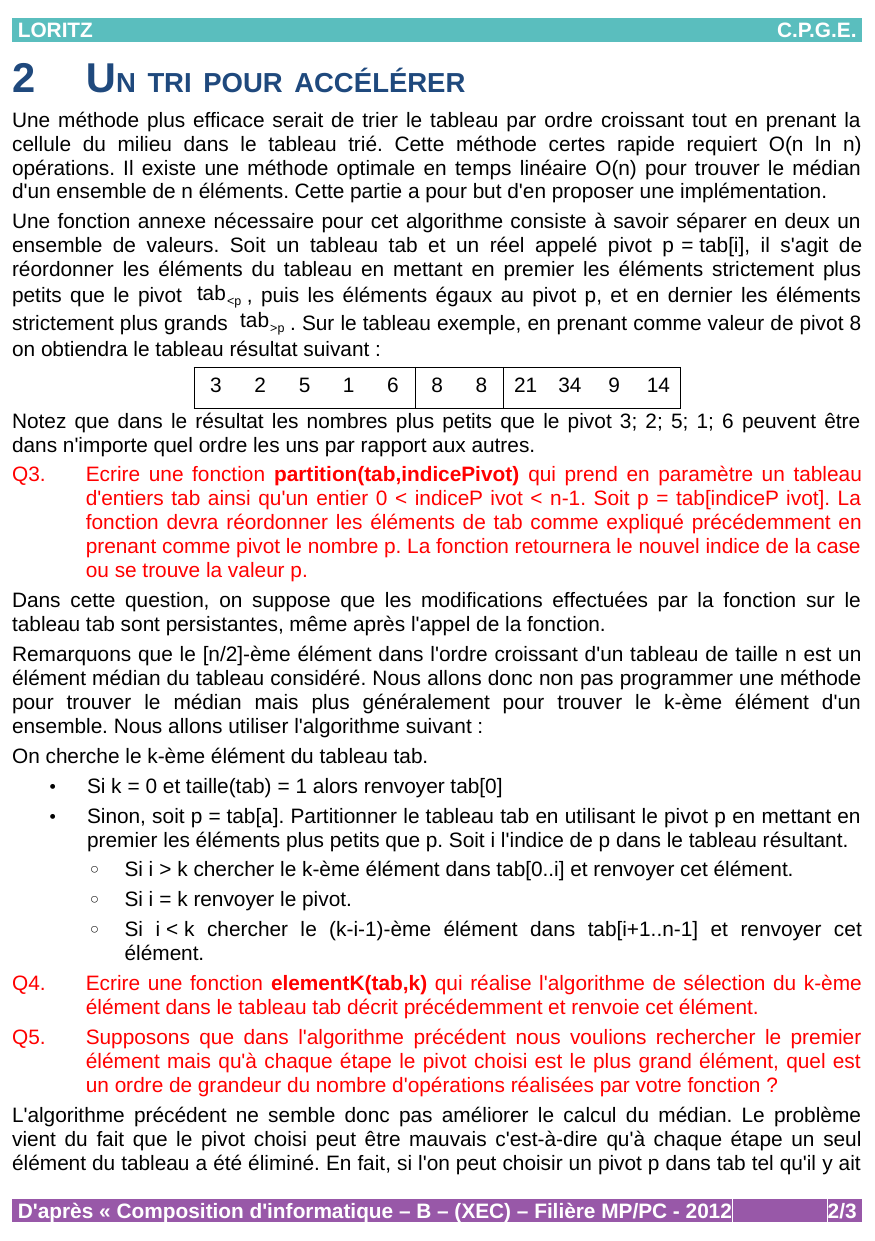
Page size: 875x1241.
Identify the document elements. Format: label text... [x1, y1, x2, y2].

text Remarquons que le [n/2]-ème élément dans l'ordre croissant d'un tableau de taille n est un élément médian du tableau considéré. Nous allons donc non pas programmer une méthode pour trouver le médian mais plus généralement pour trouver le k-ème élément d'un ensemble. Nous allons utiliser l'algorithme suivant : [12, 642, 862, 738]
table_header 8 [459, 368, 503, 408]
list Supposons que dans l'algorithme précédent nous voulions rechercher le premier élément mais qu'à chaque étape le pivot choisi est le plus grand élément, quel est un ordre de grandeur du nombre d'opérations réalisées par votre fonction ? [12, 1025, 862, 1097]
list Si i > k chercher le k-ème élément dans tab[0..i] et renvoyer cet élément. [87, 857, 862, 881]
table_header 14 [636, 368, 680, 408]
list Ecrire une fonction partition(tab,indicePivot) qui prend en paramètre un tableau d'entiers tab ainsi qu'un entier 0 < indiceP ivot < n-1. Soit p = tab[indiceP ivot]. La fonction devra réordonner les éléments de tab comme expliqué précédemment en prenant comme pivot le nombre p. La fonction retournera le nouvel indice de la case ou se trouve la valeur p. [12, 462, 862, 582]
text On cherche le k-ème élément du tableau tab. [12, 744, 862, 768]
list Si i < k chercher le (k-i-1)-ème élément dans tab[i+1..n-1] et renvoyer cet élément. [87, 917, 862, 965]
subtitle Un tri pour accélérer [12, 54, 862, 102]
text Notez que dans le résultat les nombres plus petits que le pivot 3; 2; 5; 1; 6 peuvent être dans n'importe quel ordre les uns par rapport aux autres. [12, 408, 862, 456]
list Si i = k renvoyer le pivot. [87, 887, 862, 911]
table_header 5 [282, 368, 326, 408]
table_header 21 [504, 368, 547, 408]
text L'algorithme précédent ne semble donc pas améliorer le calcul du médian. Le problème vient du fait que le pivot choisi peut être mauvais c'est-à-dire qu'à chaque étape un seul élément du tableau a été éliminé. En fait, si l'on peut choisir un pivot p dans tab tel qu'il y ait [12, 1103, 862, 1174]
list Ecrire une fonction elementK(tab,k) qui réalise l'algorithme de sélection du k-ème élément dans le tableau tab décrit précédemment et renvoie cet élément. [12, 971, 862, 1019]
text Dans cette question, on suppose que les modifications effectuées par la fonction sur le tableau tab sont persistantes, même après l'appel de la fonction. [12, 588, 862, 636]
list Si k = 0 et taille(tab) = 1 alors renvoyer tab[0] [49, 773, 862, 797]
table_header 3 [195, 368, 238, 408]
table_header 2 [238, 368, 282, 408]
table_header 9 [592, 368, 636, 408]
text Une fonction annexe nécessaire pour cet algorithme consiste à savoir séparer en deux un ensemble de valeurs. Soit un tableau tab et un réel appelé pivot p = tab[i], il s'agit de réordonner les éléments du tableau en mettant en premier les éléments strictement plus petits que le pivot , puis les éléments égaux au pivot p, et en dernier les éléments strictement plus grands . Sur le tableau exemple, en prenant comme valeur de pivot 8 on obtiendra le tableau résultat suivant : [12, 209, 862, 361]
text Une méthode plus efficace serait de trier le tableau par ordre croissant tout en prenant la cellule du milieu dans le tableau trié. Cette méthode certes rapide requiert O(n ln n) opérations. Il existe une méthode optimale en temps linéaire O(n) pour trouver le médian d'un ensemble de n éléments. Cette partie a pour but d'en proposer une implémentation. [12, 107, 862, 203]
table_header 34 [548, 368, 592, 408]
table_header 8 [416, 368, 459, 408]
table_header 6 [371, 368, 415, 408]
list Sinon, soit p = tab[a]. Partitionner le tableau tab en utilisant le pivot p en mettant en premier les éléments plus petits que p. Soit i l'indice de p dans le tableau résultant. [49, 803, 862, 851]
table_header 1 [326, 368, 371, 408]
